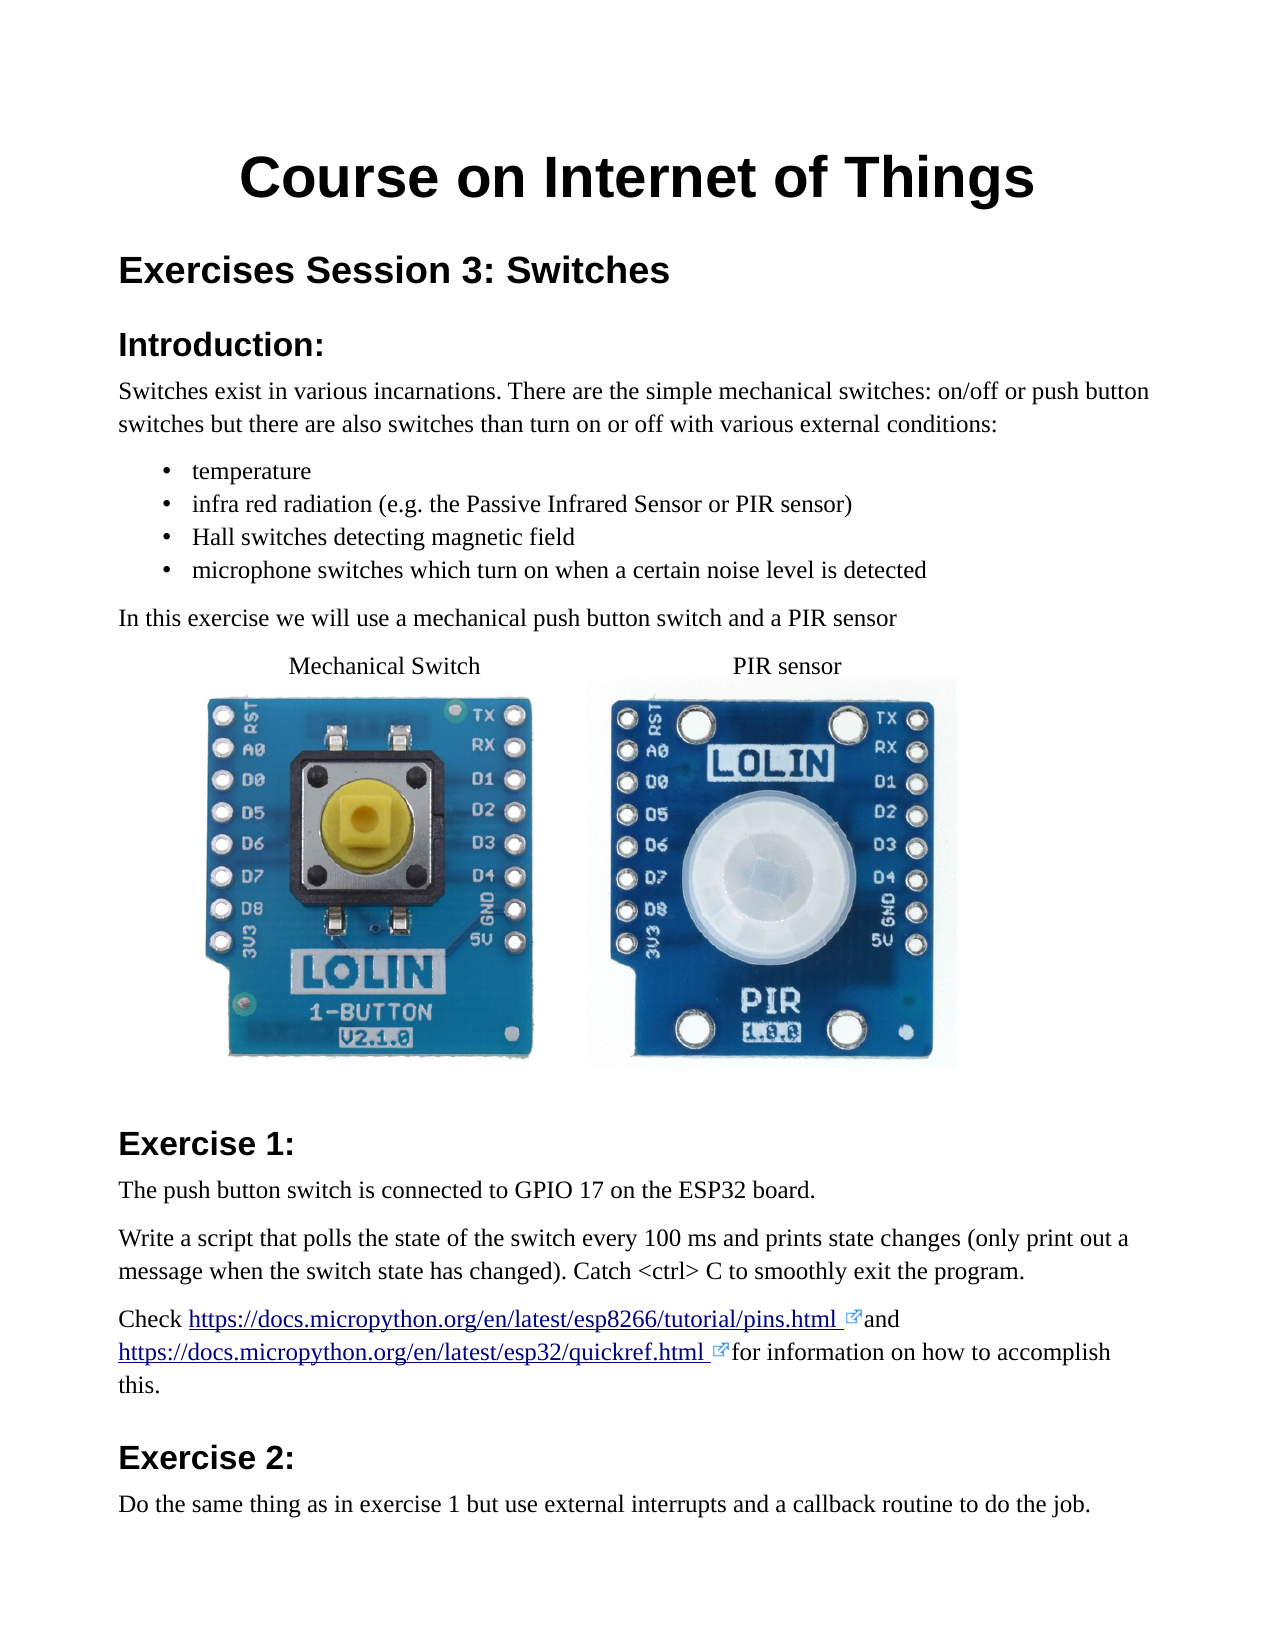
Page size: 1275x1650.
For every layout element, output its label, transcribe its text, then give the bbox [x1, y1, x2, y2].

picture [585, 679, 957, 1075]
title Course on Internet of Things [118, 143, 1157, 210]
text Write a script that polls the state of the switch every 100 ms and prints state changes (only print out a message when the switch state has changed). Catch <ctrl> C to smoothly exit the program. [118, 1223, 1157, 1285]
picture [843, 1308, 864, 1327]
table_cell [183, 680, 585, 1075]
picture [710, 1341, 731, 1360]
table_cell [957, 680, 988, 1075]
list temperature [162, 456, 1157, 485]
subtitle Exercises Session 3: Switches [118, 248, 1157, 291]
list Hall switches detecting magnetic field [162, 522, 1157, 551]
list microphone switches which turn on when a certain noise level is detected [162, 556, 1157, 584]
picture [183, 679, 558, 1074]
table_header Mechanical Switch [183, 651, 586, 679]
text Switches exist in various incarnations. There are the simple mechanical switches: on/off or push button switches but there are also switches than turn on or off with various external conditions: [118, 376, 1157, 438]
subtitle Exercise 1: [118, 1124, 1157, 1163]
text Do the same thing as in exercise 1 but use external interrupts and a callback routine to do the job. [118, 1489, 1157, 1518]
text In this exercise we will use a mechanical push button switch and a PIR sensor [118, 603, 1157, 632]
list infra red radiation (e.g. the Passive Infrared Sensor or PIR sensor) [162, 489, 1157, 518]
subtitle Exercise 2: [118, 1438, 1157, 1477]
subtitle Introduction: [118, 325, 1157, 363]
table_header PIR sensor [586, 651, 988, 679]
text Check https://docs.micropython.org/en/latest/esp8266/tutorial/pins.html and https://docs.micropython.org/en/latest/esp32/quickref.html for information on how to accomplish this. [118, 1304, 1157, 1398]
text The push button switch is connected to GPIO 17 on the ESP32 board. [118, 1175, 1157, 1204]
